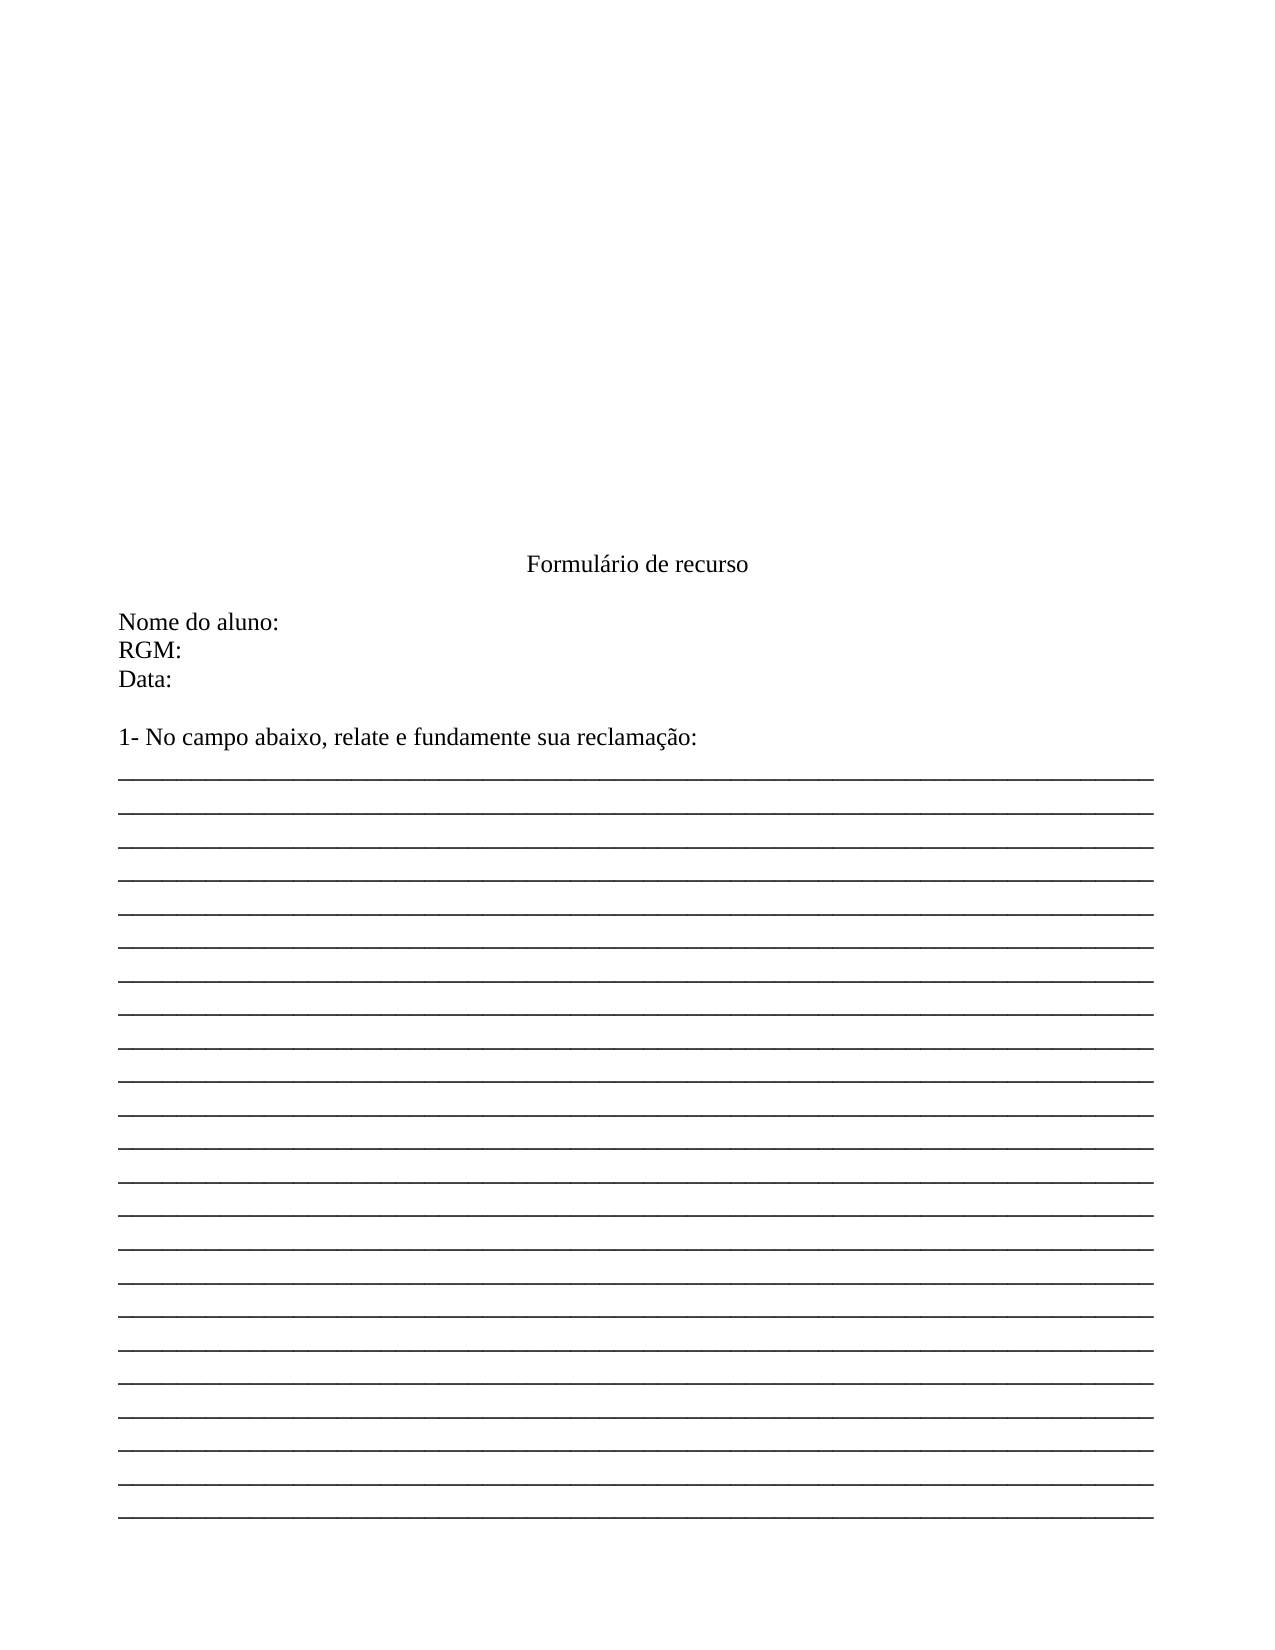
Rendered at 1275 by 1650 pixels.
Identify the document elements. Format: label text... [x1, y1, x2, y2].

text RGM: [118, 636, 1157, 664]
text _________________________________________________________________________________________________________________________________________________________________________________________________________________________________________________________________________________________________________________________________________________________________________________________________________________________________________________________________________________________________________________________________________________________________________________________________________________________________________________________________________________________________________________________________________________________________________________________________________________________________________________________________________________________________________________________________________________________________________________________________________________________________________________________________________________________________________________________________________________________________________________________________________________________________________________________________________________________________________________________________________________________________________________________________________________________________________________________________________________________________________________________________________________________________________________________________________________________________________________________________________________________________ [118, 751, 1157, 1522]
text 1- No campo abaixo, relate e fundamente sua reclamação: [118, 722, 1157, 751]
text Data: [118, 664, 1157, 693]
text Nome do aluno: [118, 607, 1157, 636]
text Formulário de recurso [118, 549, 1157, 578]
